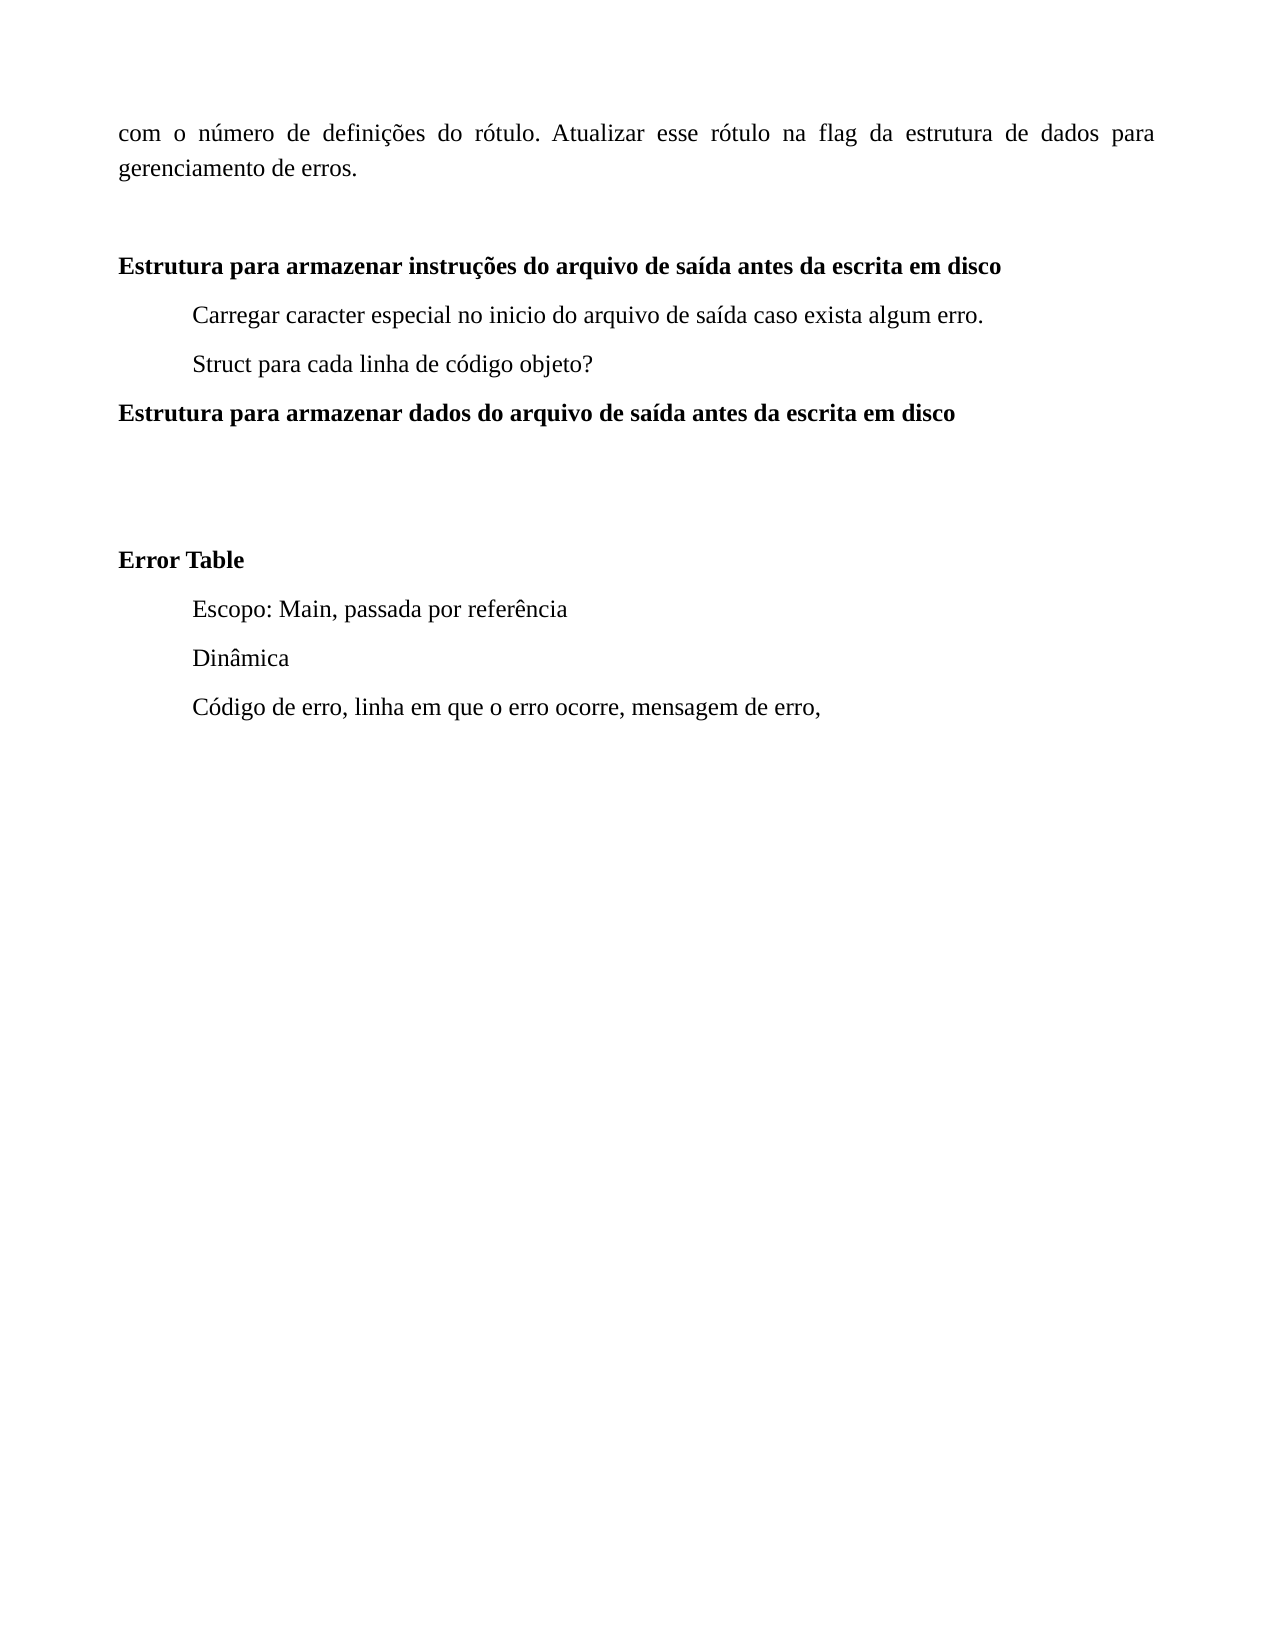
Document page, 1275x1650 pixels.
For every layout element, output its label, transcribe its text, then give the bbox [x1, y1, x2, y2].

text Estrutura para armazenar dados do arquivo de saída antes da escrita em disco [118, 398, 1157, 427]
text Dinâmica [118, 643, 1157, 672]
text Estrutura para armazenar instruções do arquivo de saída antes da escrita em disco [118, 251, 1157, 279]
text Struct para cada linha de código objeto? [118, 349, 1157, 378]
text Código de erro, linha em que o erro ocorre, mensagem de erro, [118, 692, 1157, 721]
text com o número de definições do rótulo. Atualizar esse rótulo na flag da estrutura de dados para gerenciamento de erros. [118, 118, 1157, 181]
text Carregar caracter especial no inicio do arquivo de saída caso exista algum erro. [118, 300, 1157, 328]
text Escopo: Main, passada por referência [118, 594, 1157, 623]
text Error Table [118, 545, 1157, 574]
